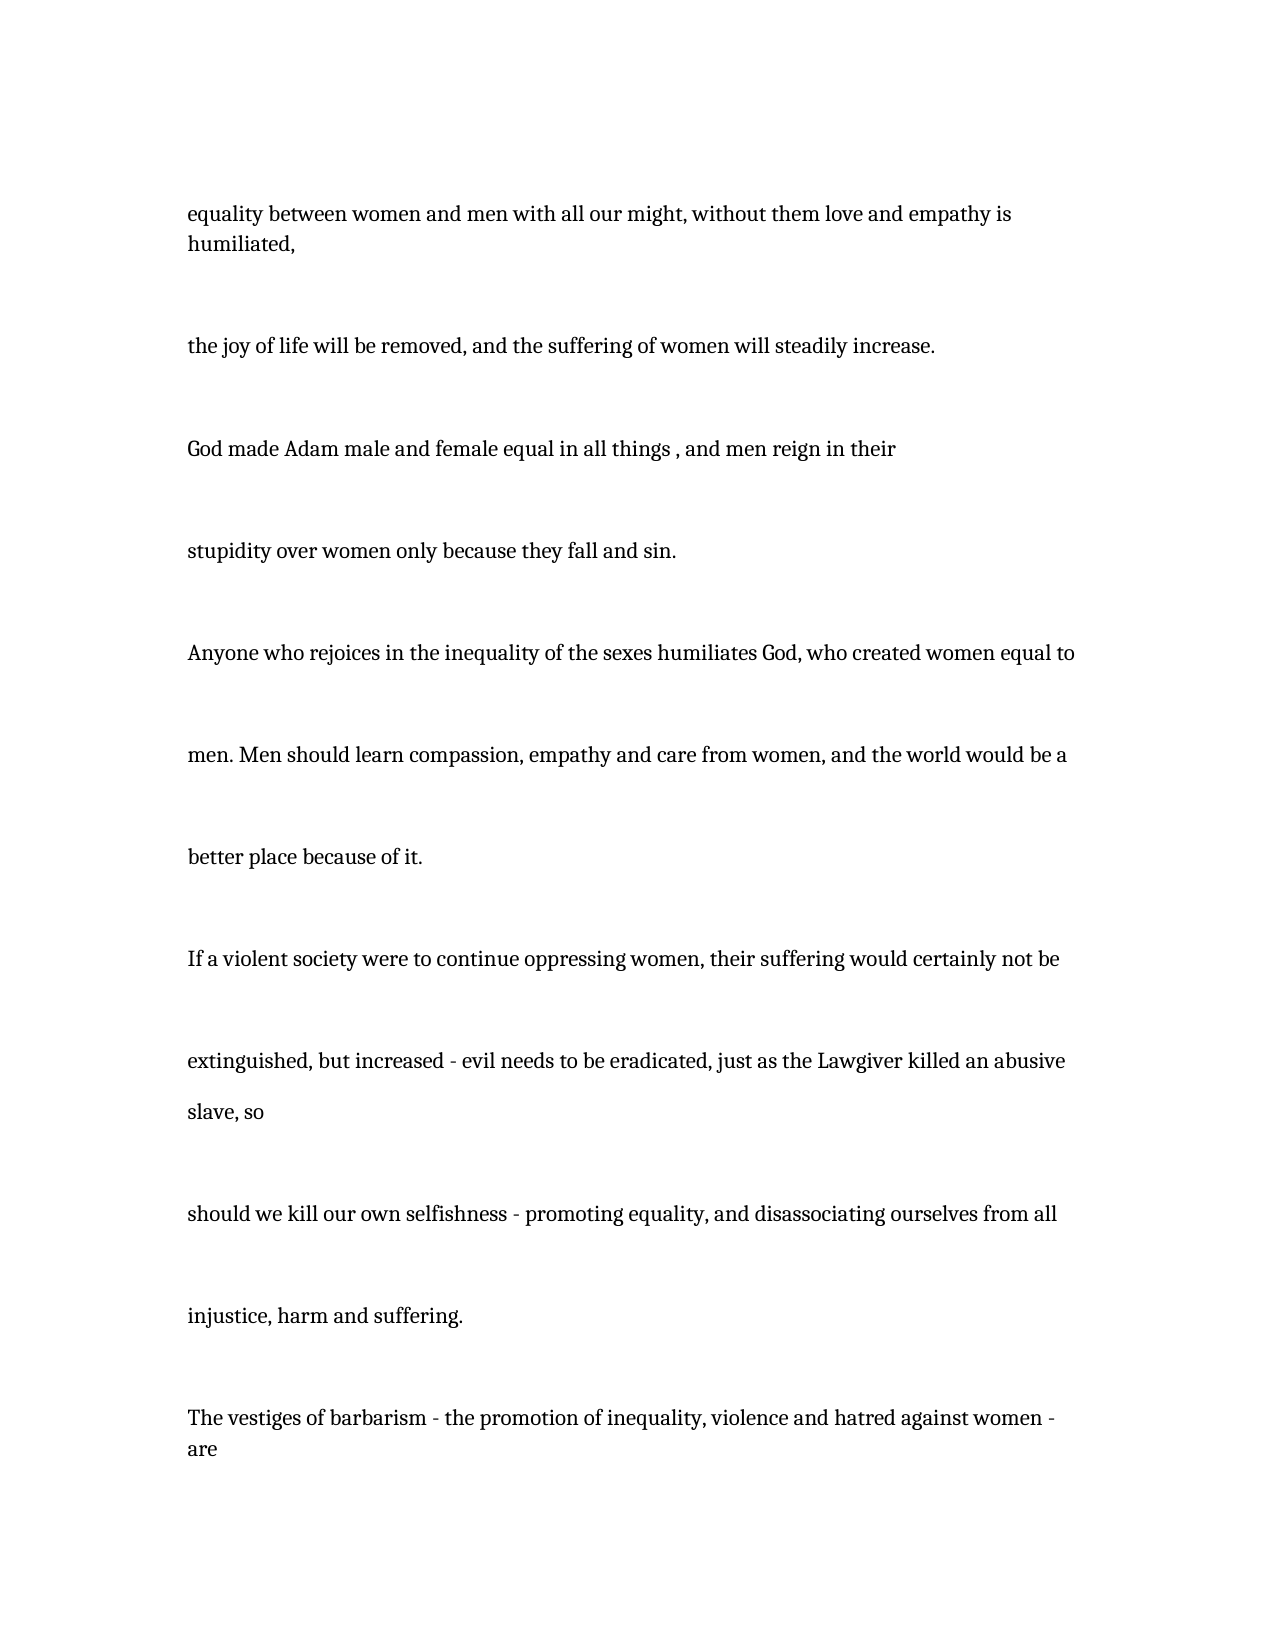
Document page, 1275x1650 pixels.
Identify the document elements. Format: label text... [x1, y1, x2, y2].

text the joy of life will be removed, and the suffering of women will steadily increase. [187, 333, 1087, 360]
text men. Men should learn compassion, empathy and care from women, and the world would be a [187, 742, 1087, 768]
text equality between women and men with all our might, without them love and empathy is humiliated, [187, 201, 1087, 258]
text stupidity over women only because they fall and sin. [187, 537, 1087, 564]
text injustice, harm and suffering. [187, 1303, 1087, 1329]
text The vestiges of barbarism - the promotion of inequality, violence and hatred against women - are [187, 1405, 1087, 1462]
text should we kill our own selfishness - promoting equality, and disassociating ourselves from all [187, 1201, 1087, 1227]
text better place because of it. [187, 844, 1087, 870]
text slave, so [187, 1099, 1087, 1125]
text extinguished, but increased - evil needs to be eradicated, just as the Lawgiver killed an abusive [187, 1048, 1087, 1074]
text Anyone who rejoices in the inequality of the sexes humiliates God, who created women equal to [187, 639, 1087, 666]
text If a violent society were to continue oppressing women, their suffering would certainly not be [187, 946, 1087, 972]
text God made Adam male and female equal in all things , and men reign in their [187, 435, 1087, 462]
